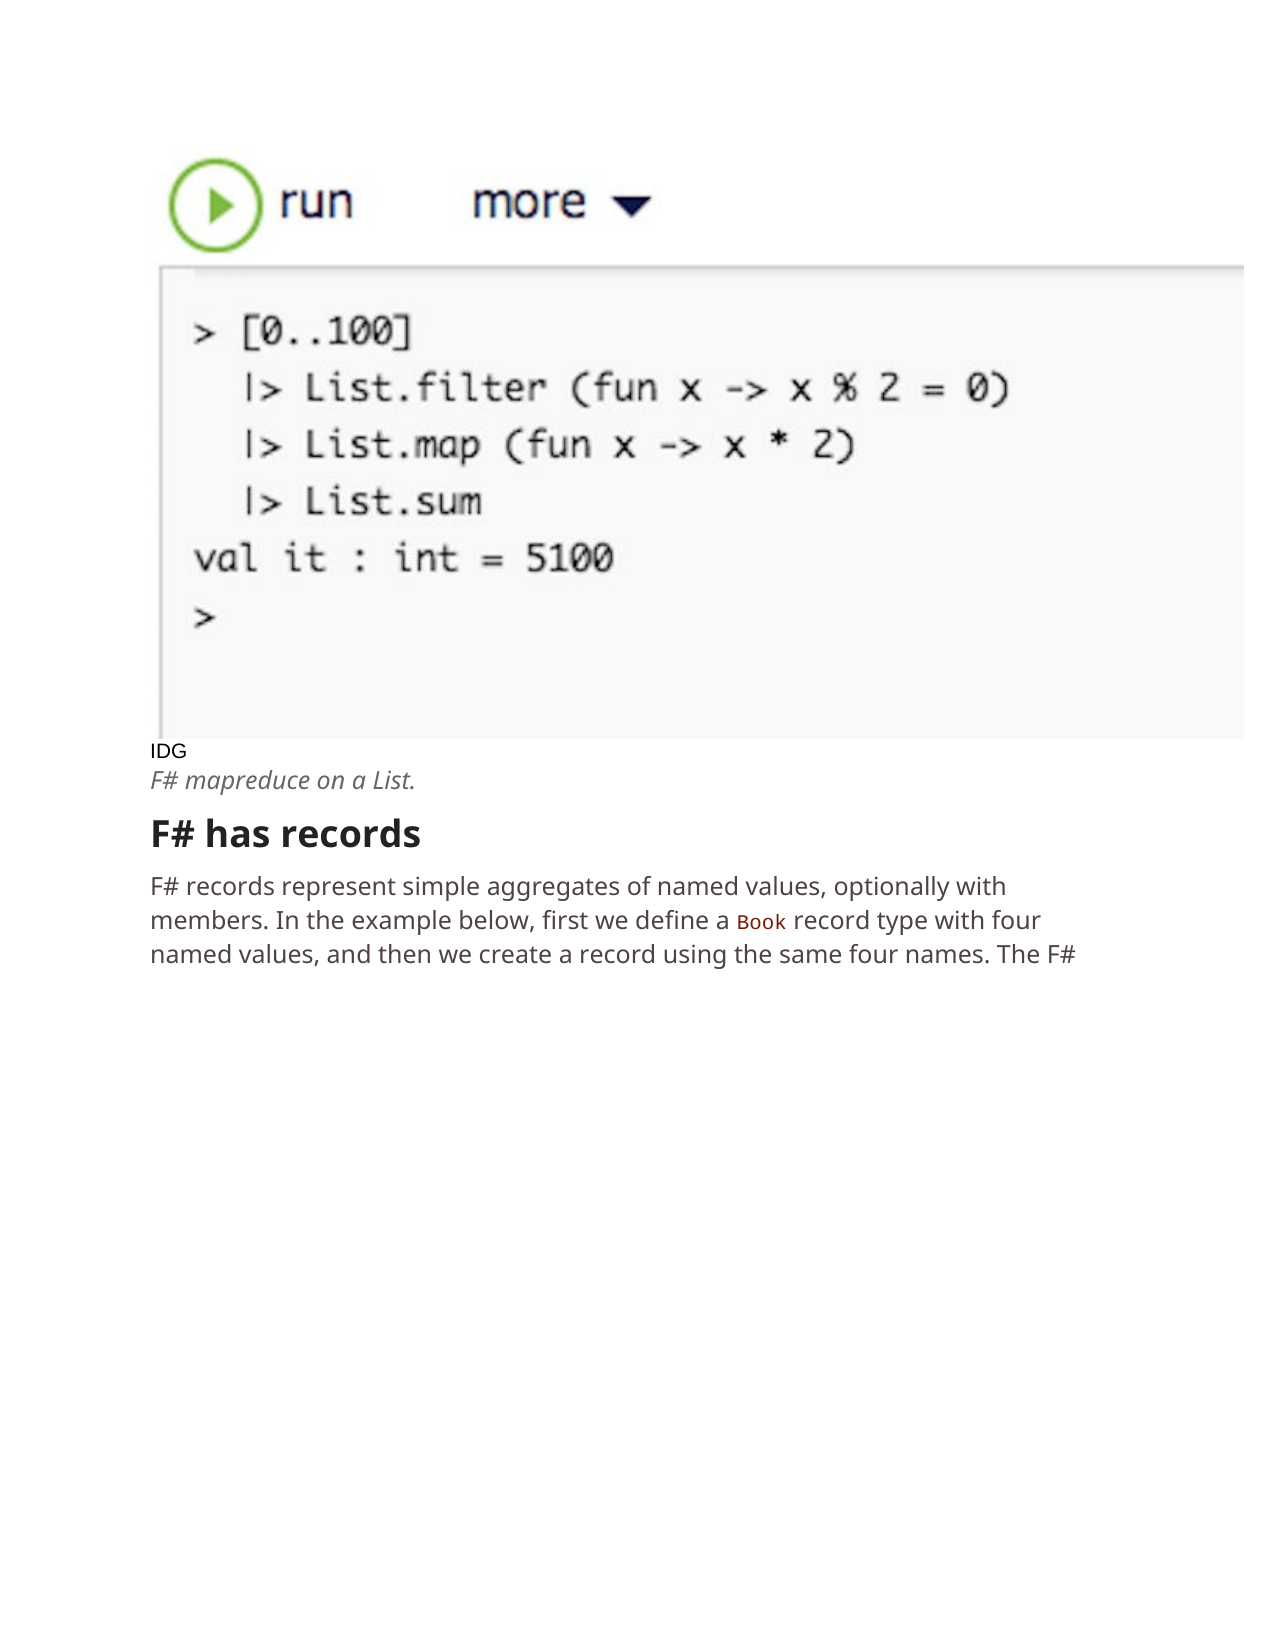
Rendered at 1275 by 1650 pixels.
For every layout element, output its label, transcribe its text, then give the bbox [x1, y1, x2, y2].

subtitle F# has records [150, 807, 1125, 858]
text F# mapreduce on a List. [150, 763, 1125, 797]
text F# records represent simple aggregates of named values, optionally with members. In the example below, first we define a Book record type with four named values, and then we create a record using the same four names. The F# [150, 869, 1125, 971]
text IDG [150, 739, 1125, 763]
